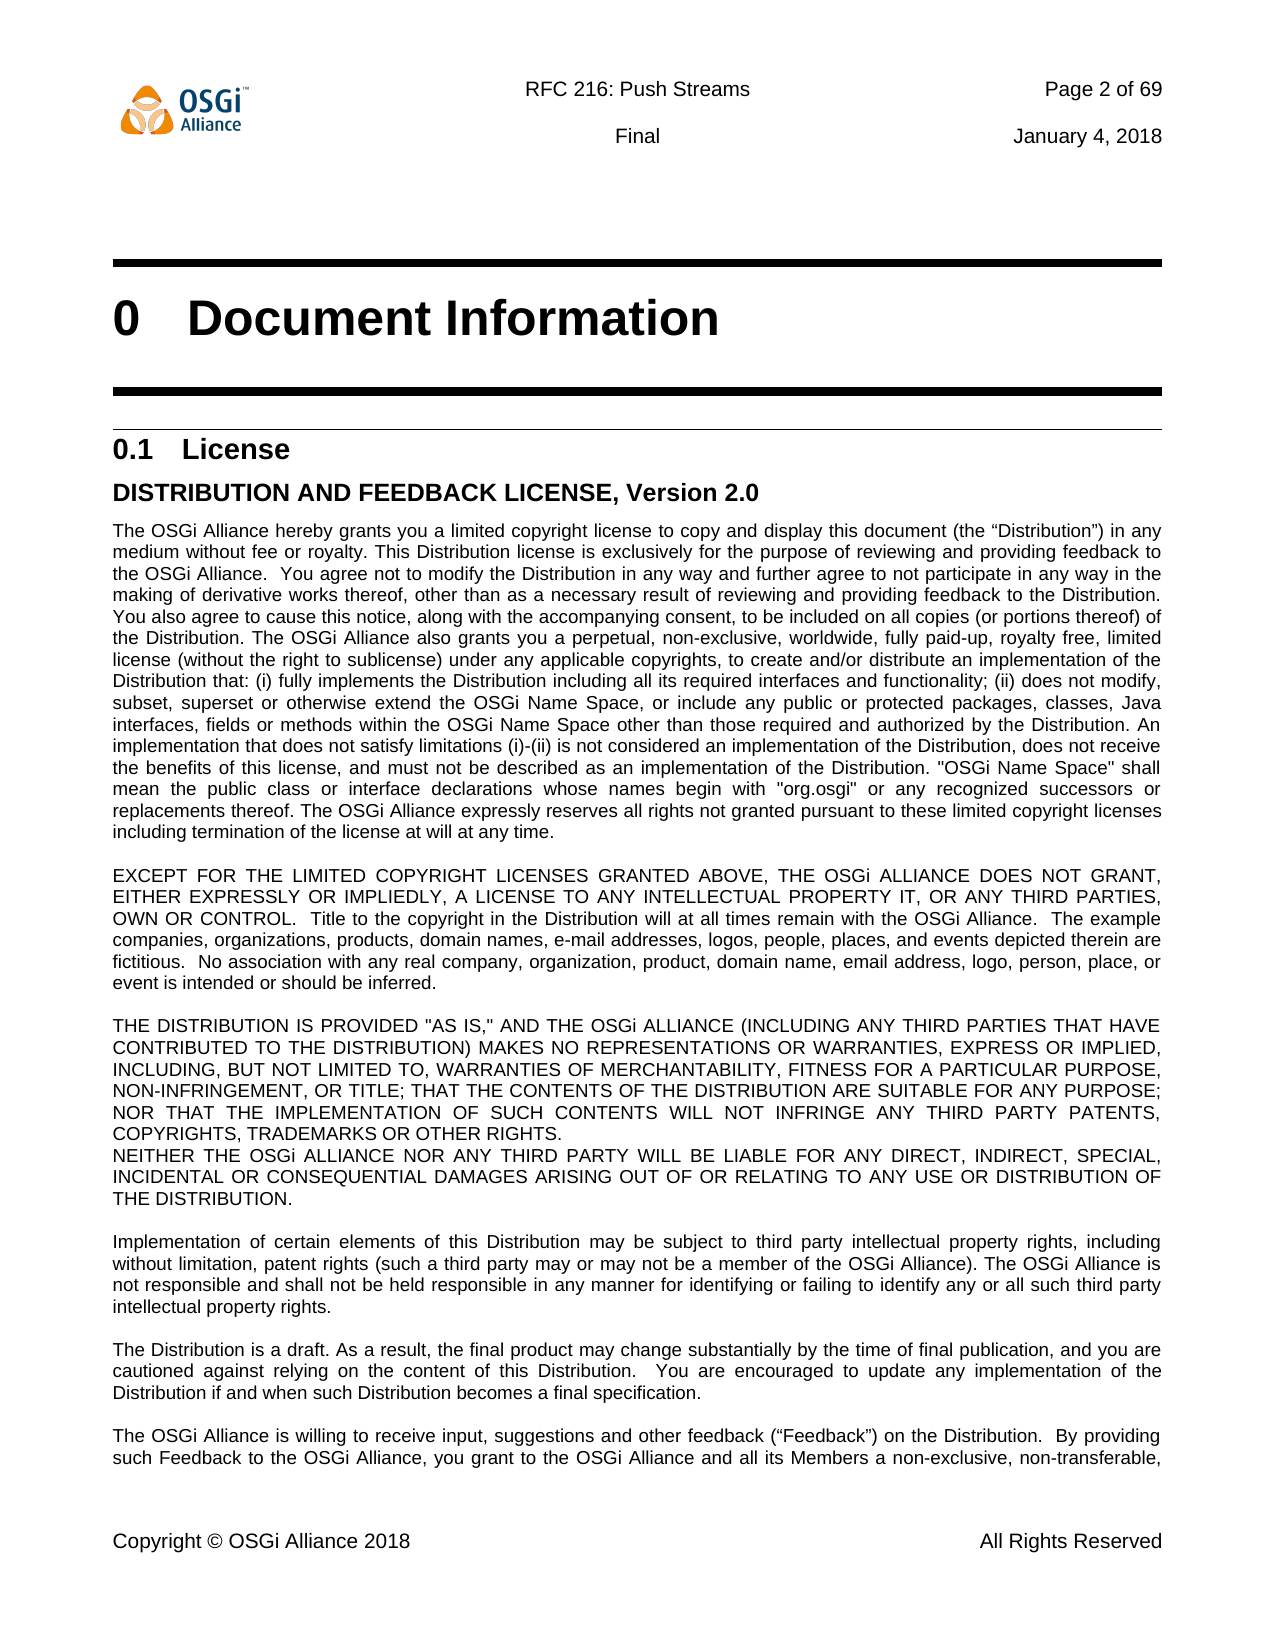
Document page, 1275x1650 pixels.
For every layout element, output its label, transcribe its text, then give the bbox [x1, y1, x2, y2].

subtitle Document Information [112, 260, 1162, 396]
picture [113, 78, 257, 142]
text NEITHER THE OSGi ALLIANCE NOR ANY THIRD PARTY WILL BE LIABLE FOR ANY DIRECT, INDIRECT, SPECIAL, INCIDENTAL OR CONSEQUENTIAL DAMAGES ARISING OUT OF OR RELATING TO ANY USE OR DISTRIBUTION OF THE DISTRIBUTION. [112, 1145, 1162, 1209]
subtitle License [112, 430, 1162, 466]
text THE DISTRIBUTION IS PROVIDED "AS IS," AND THE OSGi ALLIANCE (INCLUDING ANY THIRD PARTIES THAT HAVE CONTRIBUTED TO THE DISTRIBUTION) MAKES NO REPRESENTATIONS OR WARRANTIES, EXPRESS OR IMPLIED, INCLUDING, BUT NOT LIMITED TO, WARRANTIES OF MERCHANTABILITY, FITNESS FOR A PARTICULAR PURPOSE, NON-INFRINGEMENT, OR TITLE; THAT THE CONTENTS OF THE DISTRIBUTION ARE SUITABLE FOR ANY PURPOSE; NOR THAT THE IMPLEMENTATION OF SUCH CONTENTS WILL NOT INFRINGE ANY THIRD PARTY PATENTS, COPYRIGHTS, TRADEMARKS OR OTHER RIGHTS. [112, 1015, 1162, 1145]
text The OSGi Alliance is willing to receive input, suggestions and other feedback (“Feedback”) on the Distribution. By providing such Feedback to the OSGi Alliance, you grant to the OSGi Alliance and all its Members a non-exclusive, non-transferable, [112, 1425, 1162, 1468]
text The OSGi Alliance hereby grants you a limited copyright license to copy and display this document (the “Distribution”) in any medium without fee or royalty. This Distribution license is exclusively for the purpose of reviewing and providing feedback to the OSGi Alliance. You agree not to modify the Distribution in any way and further agree to not participate in any way in the making of derivative works thereof, other than as a necessary result of reviewing and providing feedback to the Distribution. You also agree to cause this notice, along with the accompanying consent, to be included on all copies (or portions thereof) of the Distribution. The OSGi Alliance also grants you a perpetual, non-exclusive, worldwide, fully paid-up, royalty free, limited license (without the right to sublicense) under any applicable copyrights, to create and/or distribute an implementation of the Distribution that: (i) fully implements the Distribution including all its required interfaces and functionality; (ii) does not modify, subset, superset or otherwise extend the OSGi Name Space, or include any public or protected packages, classes, Java interfaces, fields or methods within the OSGi Name Space other than those required and authorized by the Distribution. An implementation that does not satisfy limitations (i)-(ii) is not considered an implementation of the Distribution, does not receive the benefits of this license, and must not be described as an implementation of the Distribution. "OSGi Name Space" shall mean the public class or interface declarations whose names begin with "org.osgi" or any recognized successors or replacements thereof. The OSGi Alliance expressly reserves all rights not granted pursuant to these limited copyright licenses including termination of the license at will at any time. [112, 519, 1162, 843]
text The Distribution is a draft. As a result, the final product may change substantially by the time of final publication, and you are cautioned against relying on the content of this Distribution. You are encouraged to update any implementation of the Distribution if and when such Distribution becomes a final specification. [112, 1339, 1162, 1403]
text DISTRIBUTION AND FEEDBACK LICENSE, Version 2.0 [112, 478, 1162, 507]
text EXCEPT FOR THE LIMITED COPYRIGHT LICENSES GRANTED ABOVE, THE OSGi ALLIANCE DOES NOT GRANT, EITHER EXPRESSLY OR IMPLIEDLY, A LICENSE TO ANY INTELLECTUAL PROPERTY IT, OR ANY THIRD PARTIES, OWN OR CONTROL. Title to the copyright in the Distribution will at all times remain with the OSGi Alliance. The example companies, organizations, products, domain names, e-mail addresses, logos, people, places, and events depicted therein are fictitious. No association with any real company, organization, product, domain name, email address, logo, person, place, or event is intended or should be inferred. [112, 864, 1162, 994]
text Implementation of certain elements of this Distribution may be subject to third party intellectual property rights, including without limitation, patent rights (such a third party may or may not be a member of the OSGi Alliance). The OSGi Alliance is not responsible and shall not be held responsible in any manner for identifying or failing to identify any or all such third party intellectual property rights. [112, 1231, 1162, 1317]
